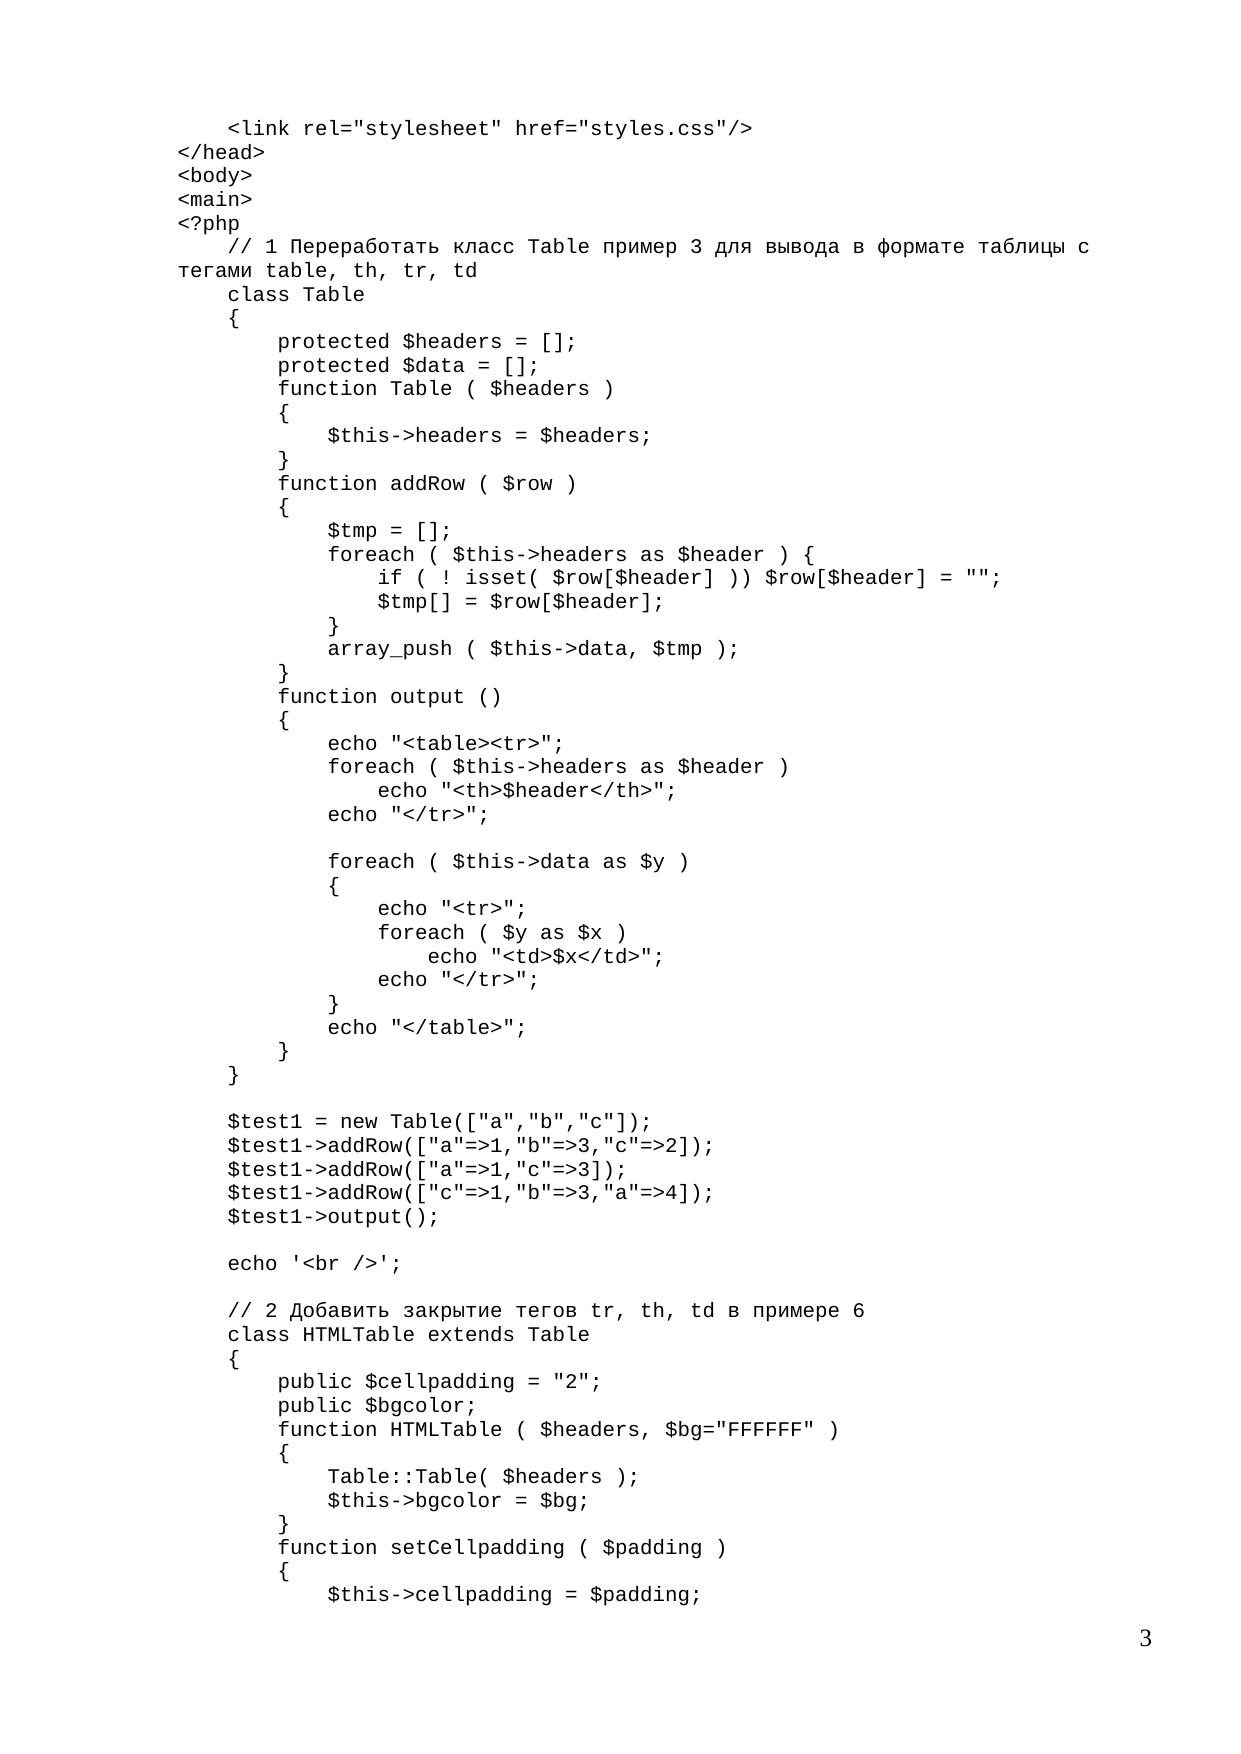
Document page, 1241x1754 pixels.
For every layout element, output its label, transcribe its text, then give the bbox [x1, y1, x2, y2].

text protected $headers = []; [177, 331, 1152, 354]
text echo '<br />'; [177, 1253, 1152, 1277]
text } [177, 1064, 1152, 1088]
text foreach ( $y as $x ) [177, 922, 1152, 946]
text $tmp = []; [177, 520, 1152, 544]
text // 1 Переработать класс Table пример 3 для вывода в формате таблицы с тегами table, th, tr, td [177, 236, 1152, 284]
text $this->cellpadding = $padding; [177, 1584, 1152, 1608]
text function output () [177, 686, 1152, 709]
text class Table [177, 284, 1152, 307]
text { [177, 1348, 1152, 1371]
text { [177, 307, 1152, 331]
text $test1 = new Table(["a","b","c"]); [177, 1111, 1152, 1135]
text } [177, 449, 1152, 473]
text function HTMLTable ( $headers, $bg="FFFFFF" ) [177, 1419, 1152, 1442]
text foreach ( $this->headers as $header ) [177, 757, 1152, 780]
text $test1->addRow(["a"=>1,"b"=>3,"c"=>2]); [177, 1135, 1152, 1158]
text } [177, 662, 1152, 686]
text { [177, 1442, 1152, 1466]
text public $bgcolor; [177, 1395, 1152, 1419]
text echo "<th>$header</th>"; [177, 780, 1152, 804]
text echo "<td>$x</td>"; [177, 946, 1152, 969]
text protected $data = []; [177, 354, 1152, 378]
text } [177, 1040, 1152, 1064]
text Table::Table( $headers ); [177, 1466, 1152, 1489]
text $this->headers = $headers; [177, 426, 1152, 449]
text $test1->addRow(["c"=>1,"b"=>3,"a"=>4]); [177, 1182, 1152, 1206]
text class HTMLTable extends Table [177, 1324, 1152, 1348]
text } [177, 615, 1152, 638]
text echo "</tr>"; [177, 804, 1152, 827]
text } [177, 1513, 1152, 1537]
text function setCellpadding ( $padding ) [177, 1537, 1152, 1561]
text if ( ! isset( $row[$header] )) $row[$header] = ""; [177, 567, 1152, 591]
text echo "</table>"; [177, 1017, 1152, 1040]
text </head> [177, 142, 1152, 165]
text { [177, 496, 1152, 520]
text { [177, 1561, 1152, 1584]
text $test1->addRow(["a"=>1,"c"=>3]); [177, 1158, 1152, 1182]
text <body> [177, 165, 1152, 189]
text function addRow ( $row ) [177, 473, 1152, 496]
text foreach ( $this->data as $y ) [177, 851, 1152, 875]
text echo "<tr>"; [177, 898, 1152, 922]
text { [177, 402, 1152, 426]
text { [177, 875, 1152, 898]
text <?php [177, 213, 1152, 236]
text array_push ( $this->data, $tmp ); [177, 638, 1152, 662]
text $this->bgcolor = $bg; [177, 1489, 1152, 1513]
text function Table ( $headers ) [177, 378, 1152, 402]
text public $cellpadding = "2"; [177, 1371, 1152, 1395]
text // 2 Добавить закрытие тегов tr, th, td в примере 6 [177, 1300, 1152, 1324]
text <link rel="stylesheet" href="styles.css"/> [177, 118, 1152, 142]
text foreach ( $this->headers as $header ) { [177, 544, 1152, 567]
text <main> [177, 189, 1152, 213]
text echo "<table><tr>"; [177, 733, 1152, 757]
text $test1->output(); [177, 1206, 1152, 1229]
text } [177, 993, 1152, 1017]
text $tmp[] = $row[$header]; [177, 591, 1152, 615]
text echo "</tr>"; [177, 969, 1152, 993]
text { [177, 709, 1152, 733]
